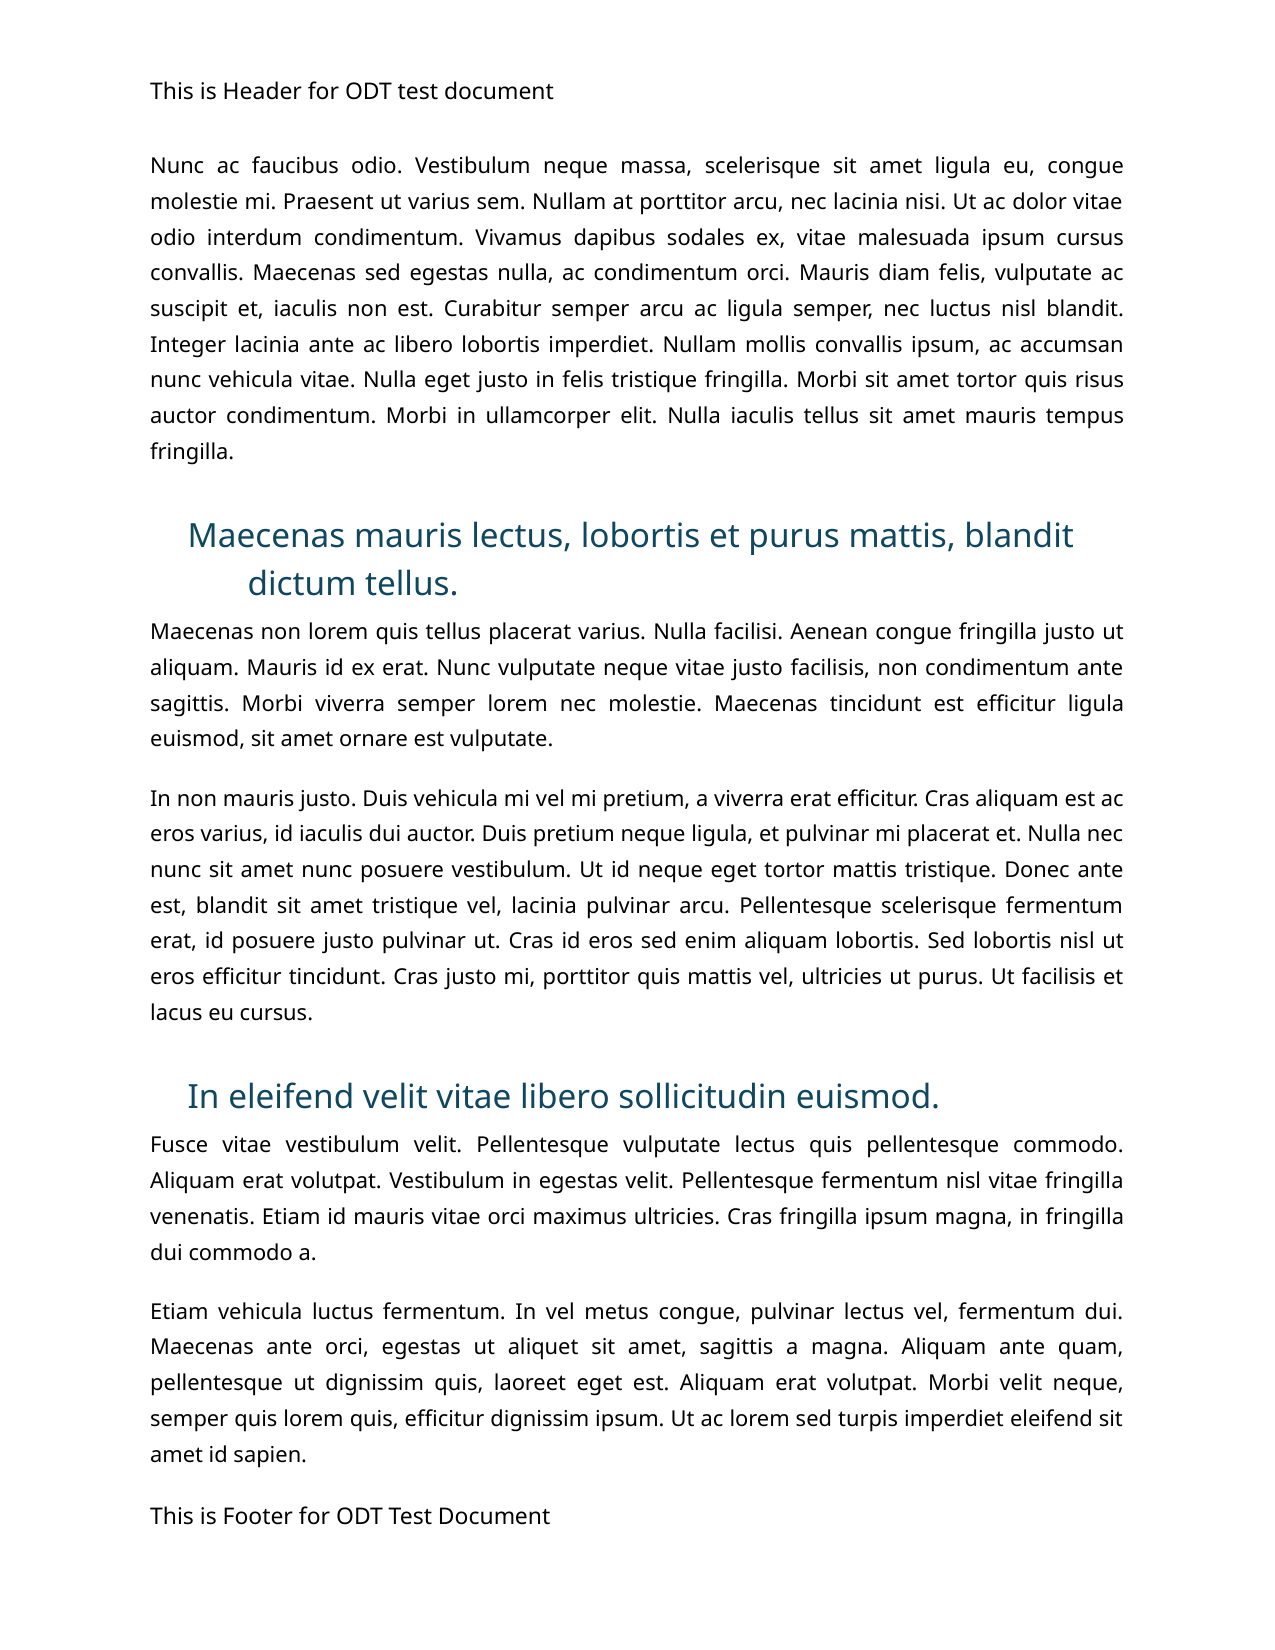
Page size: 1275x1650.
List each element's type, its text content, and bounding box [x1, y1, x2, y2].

text In non mauris justo. Duis vehicula mi vel mi pretium, a viverra erat efficitur. Cras aliquam est ac eros varius, id iaculis dui auctor. Duis pretium neque ligula, et pulvinar mi placerat et. Nulla nec nunc sit amet nunc posuere vestibulum. Ut id neque eget tortor mattis tristique. Donec ante est, blandit sit amet tristique vel, lacinia pulvinar arcu. Pellentesque scelerisque fermentum erat, id posuere justo pulvinar ut. Cras id eros sed enim aliquam lobortis. Sed lobortis nisl ut eros efficitur tincidunt. Cras justo mi, porttitor quis mattis vel, ultricies ut purus. Ut facilisis et lacus eu cursus. [150, 783, 1125, 1027]
text Fusce vitae vestibulum velit. Pellentesque vulputate lectus quis pellentesque commodo. Aliquam erat volutpat. Vestibulum in egestas velit. Pellentesque fermentum nisl vitae fringilla venenatis. Etiam id mauris vitae orci maximus ultricies. Cras fringilla ipsum magna, in fringilla dui commodo a. [150, 1129, 1125, 1266]
text Nunc ac faucibus odio. Vestibulum neque massa, scelerisque sit amet ligula eu, congue molestie mi. Praesent ut varius sem. Nullam at porttitor arcu, nec lacinia nisi. Ut ac dolor vitae odio interdum condimentum. Vivamus dapibus sodales ex, vitae malesuada ipsum cursus convallis. Maecenas sed egestas nulla, ac condimentum orci. Mauris diam felis, vulputate ac suscipit et, iaculis non est. Curabitur semper arcu ac ligula semper, nec luctus nisl blandit. Integer lacinia ante ac libero lobortis imperdiet. Nullam mollis convallis ipsum, ac accumsan nunc vehicula vitae. Nulla eget justo in felis tristique fringilla. Morbi sit amet tortor quis risus auctor condimentum. Morbi in ullamcorper elit. Nulla iaculis tellus sit amet mauris tempus fringilla. [150, 150, 1125, 466]
subtitle In eleifend velit vitae libero sollicitudin euismod. [187, 1073, 1125, 1118]
text Etiam vehicula luctus fermentum. In vel metus congue, pulvinar lectus vel, fermentum dui. Maecenas ante orci, egestas ut aliquet sit amet, sagittis a magna. Aliquam ante quam, pellentesque ut dignissim quis, laoreet eget est. Aliquam erat volutpat. Morbi velit neque, semper quis lorem quis, efficitur dignissim ipsum. Ut ac lorem sed turpis imperdiet eleifend sit amet id sapien. [150, 1296, 1125, 1468]
subtitle Maecenas mauris lectus, lobortis et purus mattis, blandit dictum tellus. [187, 512, 1125, 605]
text Maecenas non lorem quis tellus placerat varius. Nulla facilisi. Aenean congue fringilla justo ut aliquam. Mauris id ex erat. Nunc vulputate neque vitae justo facilisis, non condimentum ante sagittis. Morbi viverra semper lorem nec molestie. Maecenas tincidunt est efficitur ligula euismod, sit amet ornare est vulputate. [150, 616, 1125, 753]
